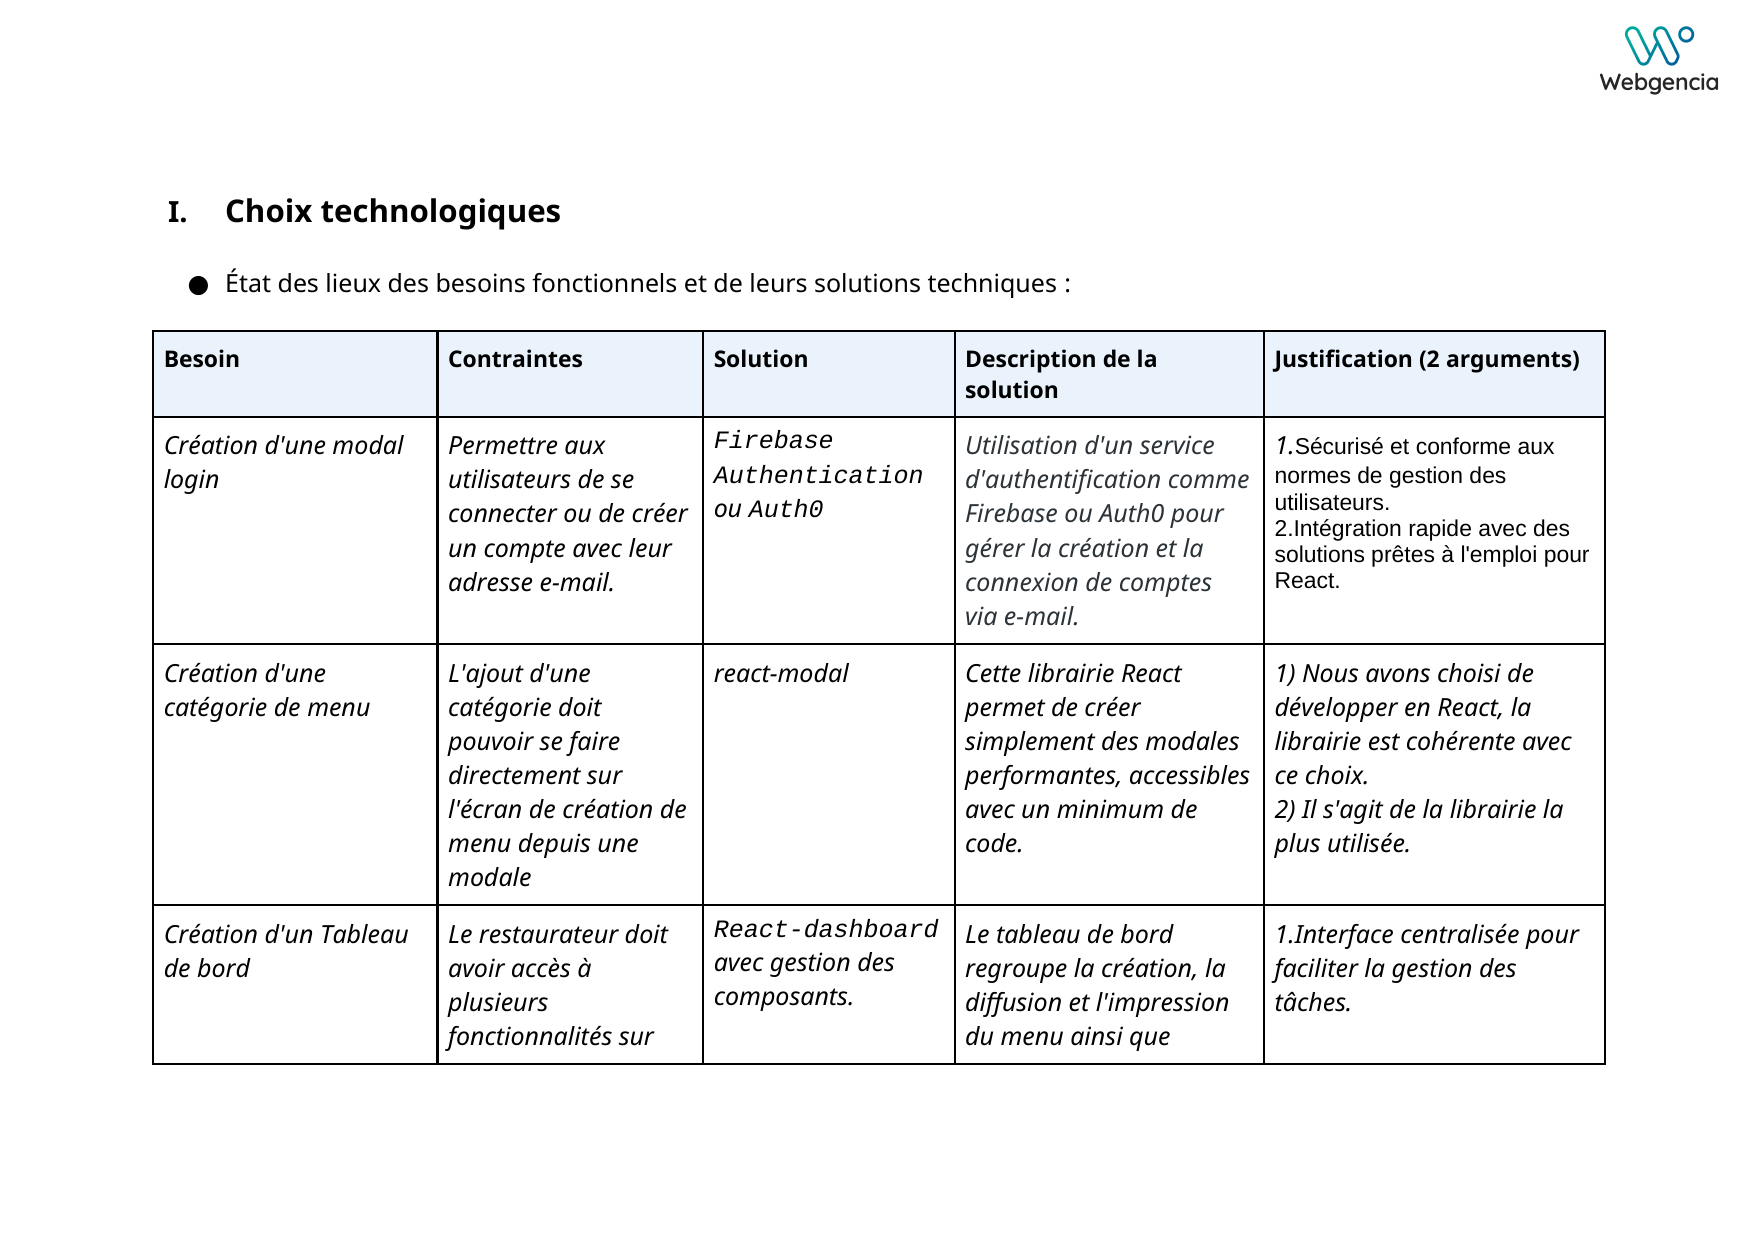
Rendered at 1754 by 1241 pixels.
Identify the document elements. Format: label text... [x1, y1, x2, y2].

table_cell Création d'une catégorie de menu [154, 645, 436, 904]
table_cell Utilisation d'un service d'authentification comme Firebase ou Auth0 pour gérer la création et la connexion de comptes via e-mail. [956, 418, 1263, 643]
table_cell React-dashboard avec gestion des composants. [704, 906, 954, 1063]
table_header Besoin [154, 332, 436, 416]
table_header Contraintes [439, 332, 702, 416]
table_cell Cette librairie React permet de créer simplement des modales performantes, accessibles avec un minimum de code. [956, 645, 1263, 904]
table_cell Création d'un Tableau de bord [154, 906, 436, 1063]
table_header Solution [704, 332, 954, 416]
table_cell 1.Sécurisé et conforme aux normes de gestion des utilisateurs. 2.Intégration rapide avec des solutions prêtes à l'emploi pour React. [1265, 418, 1604, 643]
table_header Description de la solution [956, 332, 1263, 416]
table_cell Le restaurateur doit avoir accès à plusieurs fonctionnalités sur [439, 906, 702, 1063]
table_cell 1.Interface centralisée pour faciliter la gestion des tâches. [1265, 906, 1604, 1063]
table_cell Création d'une modal login [154, 418, 436, 643]
table_cell react-modal [704, 645, 954, 904]
table_cell 1) Nous avons choisi de développer en React, la librairie est cohérente avec ce choix. 2) Il s'agit de la librairie la plus utilisée. [1265, 645, 1604, 904]
table_cell Firebase Authentication ou Auth0 [704, 418, 954, 643]
table_cell Permettre aux utilisateurs de se connecter ou de créer un compte avec leur adresse e-mail. [439, 418, 702, 643]
table_cell Le tableau de bord regroupe la création, la diffusion et l'impression du menu ainsi que [956, 906, 1263, 1063]
subtitle Choix technologiques [187, 189, 1604, 232]
table_cell L'ajout d'une catégorie doit pouvoir se faire directement sur l'écran de création de menu depuis une modale [439, 645, 702, 904]
picture [1580, 20, 1739, 101]
table_header Justification (2 arguments) [1265, 332, 1604, 416]
list État des lieux des besoins fonctionnels et de leurs solutions techniques : [187, 266, 1604, 300]
